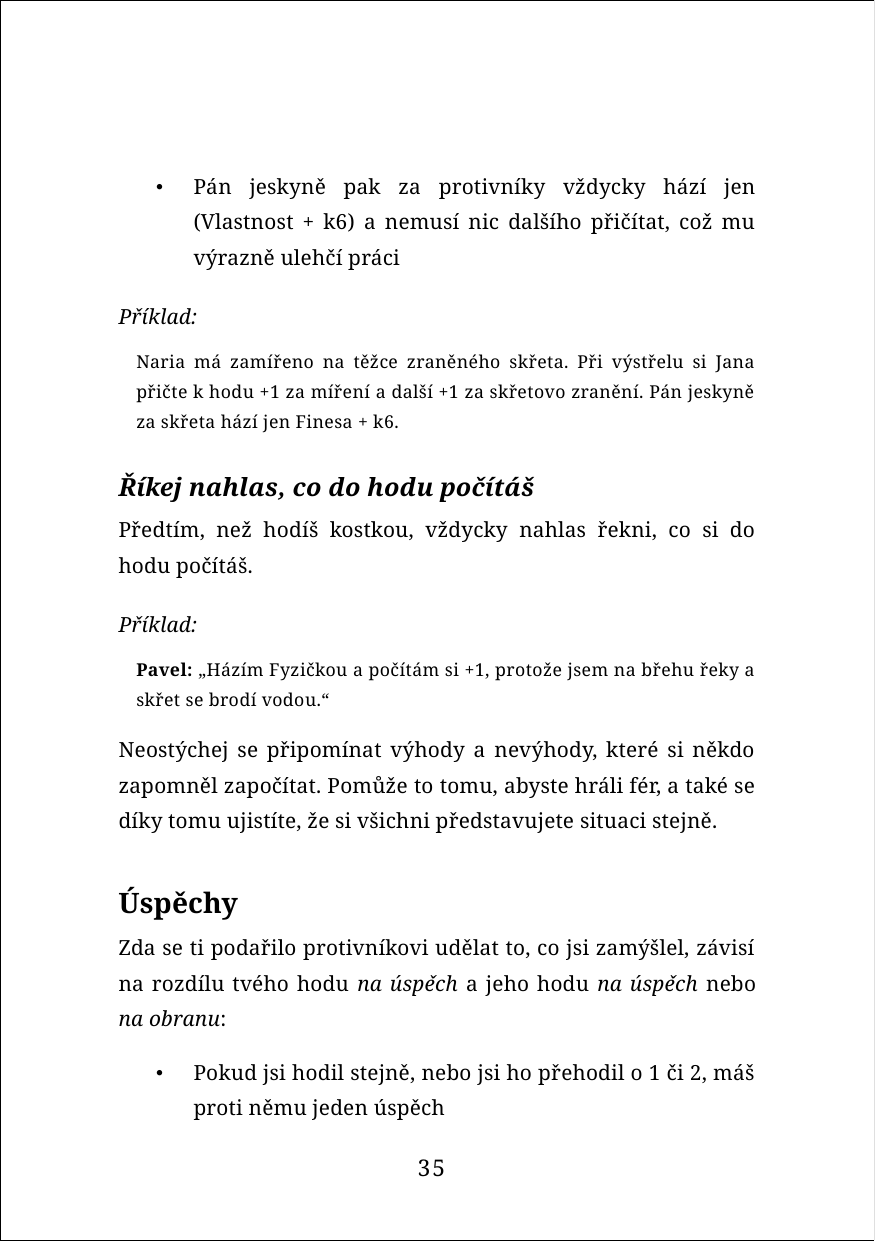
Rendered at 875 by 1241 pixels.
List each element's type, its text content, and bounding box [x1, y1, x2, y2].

text Příklad: [118, 610, 756, 638]
text Předtím, než hodíš kostkou, vždycky nahlas řekni, co si do hodu počítáš. [118, 515, 756, 579]
text Naria má zamířeno na těžce zraněného skřeta. Při výstřelu si Jana přičte k hodu +1 za míření a další +1 za skřetovo zranění. Pán jeskyně za skřeta hází jen Finesa + k6. [136, 349, 756, 434]
list Pán jeskyně pak za protivníky vždycky hází jen (Vlastnost + k6) a nemusí nic dalšího přičítat, což mu výrazně ulehčí práci [156, 172, 756, 271]
subtitle Úspěchy [118, 883, 756, 922]
subtitle Říkej nahlas, co do hodu počítáš [118, 469, 756, 503]
text Pavel: „Házím Fyzičkou a počítám si +1, protože jsem na břehu řeky a skřet se brodí vodou.“ [136, 657, 756, 712]
text Zda se ti podařilo protivníkovi udělat to, co jsi zamýšlel, závisí na rozdílu tvého hodu na úspěch a jeho hodu na úspěch nebo na obranu: [118, 933, 756, 1033]
text Příklad: [118, 302, 756, 330]
list Pokud jsi hodil stejně, nebo jsi ho přehodil o 1 či 2, máš proti němu jeden úspěch [156, 1058, 756, 1122]
text Neostýchej se připomínat výhody a nevýhody, které si někdo zapomněl započítat. Pomůže to tomu, abyste hráli fér, a také se díky tomu ujistíte, že si všichni představujete situaci stejně. [118, 735, 756, 835]
